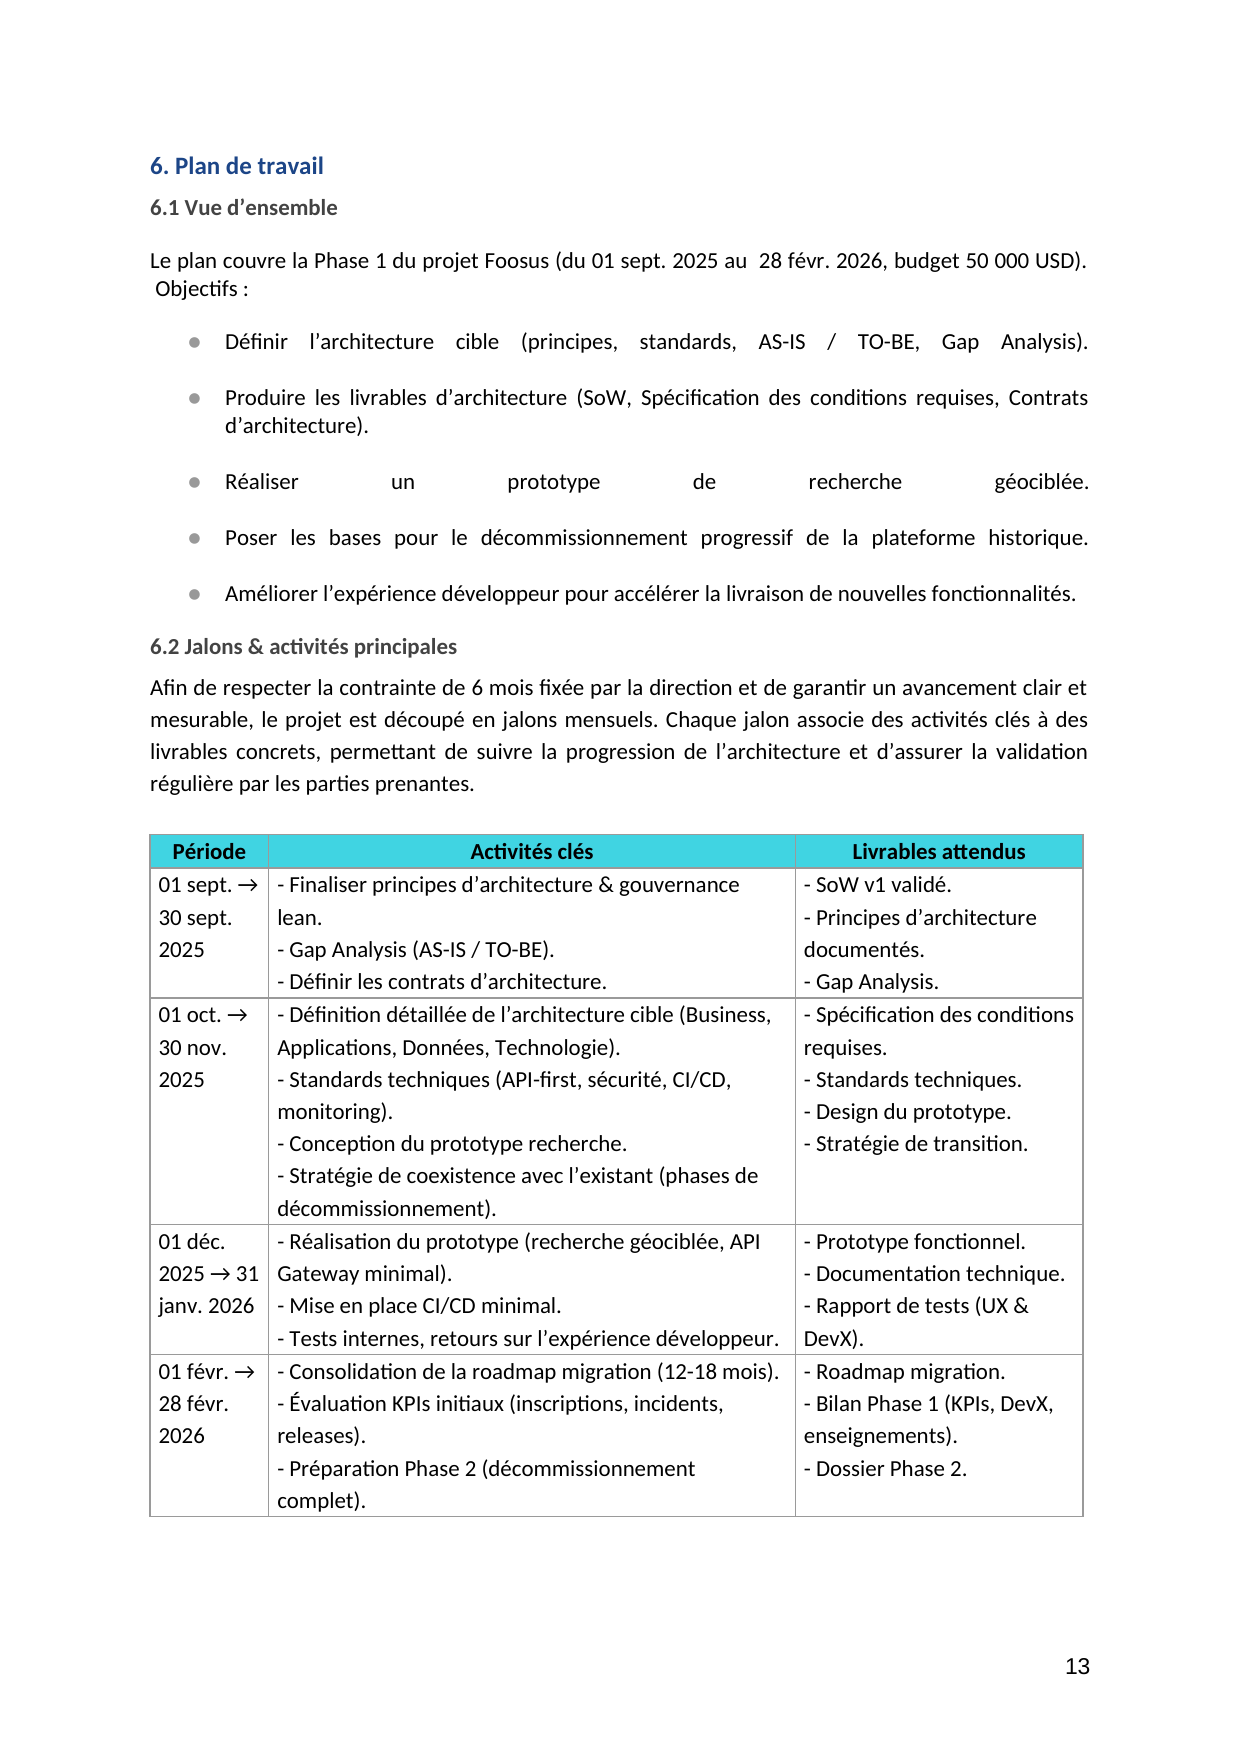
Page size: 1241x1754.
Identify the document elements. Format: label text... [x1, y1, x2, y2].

text Afin de respecter la contrainte de 6 mois fixée par la direction et de garantir un avancement clair et mesurable, le projet est découpé en jalons mensuels. Chaque jalon associe des activités clés à des livrables concrets, permettant de suivre la progression de l’architecture et d’assurer la validation régulière par les parties prenantes. [150, 673, 1090, 797]
table_cell 01 déc. 2025 → 31 janv. 2026 [151, 1225, 268, 1354]
table_cell - Réalisation du prototype (recherche géociblée, API Gateway minimal). - Mise en place CI/CD minimal. - Tests internes, retours sur l’expérience développeur. [269, 1225, 795, 1354]
table_cell - Définition détaillée de l’architecture cible (Business, Applications, Données, Technologie). - Standards techniques (API-first, sécurité, CI/CD, monitoring). - Conception du prototype recherche. - Stratégie de coexistence avec l’existant (phases de décommissionnement). [269, 999, 795, 1224]
table_cell 01 sept. → 30 sept. 2025 [151, 869, 268, 997]
subtitle 6. Plan de travail [150, 150, 1090, 181]
table_header Livrables attendus [796, 835, 1082, 867]
list Définir l’architecture cible (principes, standards, AS-IS / TO-BE, Gap Analysis). [187, 327, 1090, 383]
table_header Période [151, 835, 268, 867]
list Poser les bases pour le décommissionnement progressif de la plateforme historique. [187, 523, 1090, 579]
table_cell - Prototype fonctionnel. - Documentation technique. - Rapport de tests (UX & DevX). [796, 1225, 1082, 1354]
list Améliorer l’expérience développeur pour accélérer la livraison de nouvelles fonctionnalités. [187, 579, 1090, 607]
table_cell 01 févr. → 28 févr. 2026 [151, 1355, 268, 1516]
table_cell - SoW v1 validé. - Principes d’architecture documentés. - Gap Analysis. [796, 869, 1082, 997]
table_cell - Spécification des conditions requises. - Standards techniques. - Design du prototype. - Stratégie de transition. [796, 999, 1082, 1224]
table_header Activités clés [269, 835, 795, 867]
list Produire les livrables d’architecture (SoW, Spécification des conditions requises, Contrats d’architecture). [187, 383, 1090, 467]
table_cell - Finaliser principes d’architecture & gouvernance lean. - Gap Analysis (AS-IS / TO-BE). - Définir les contrats d’architecture. [269, 869, 795, 997]
text Le plan couvre la Phase 1 du projet Foosus (du 01 sept. 2025 au 28 févr. 2026, budget 50 000 USD). Objectifs : [150, 246, 1090, 302]
subtitle 6.1 Vue d’ensemble [150, 193, 1090, 221]
subtitle 6.2 Jalons & activités principales [150, 632, 1090, 660]
table_cell - Roadmap migration. - Bilan Phase 1 (KPIs, DevX, enseignements). - Dossier Phase 2. [796, 1355, 1082, 1516]
table_cell - Consolidation de la roadmap migration (12-18 mois). - Évaluation KPIs initiaux (inscriptions, incidents, releases). - Préparation Phase 2 (décommissionnement complet). [269, 1355, 795, 1516]
list Réaliser un prototype de recherche géociblée. [187, 467, 1090, 523]
table_cell 01 oct. → 30 nov. 2025 [151, 999, 268, 1224]
